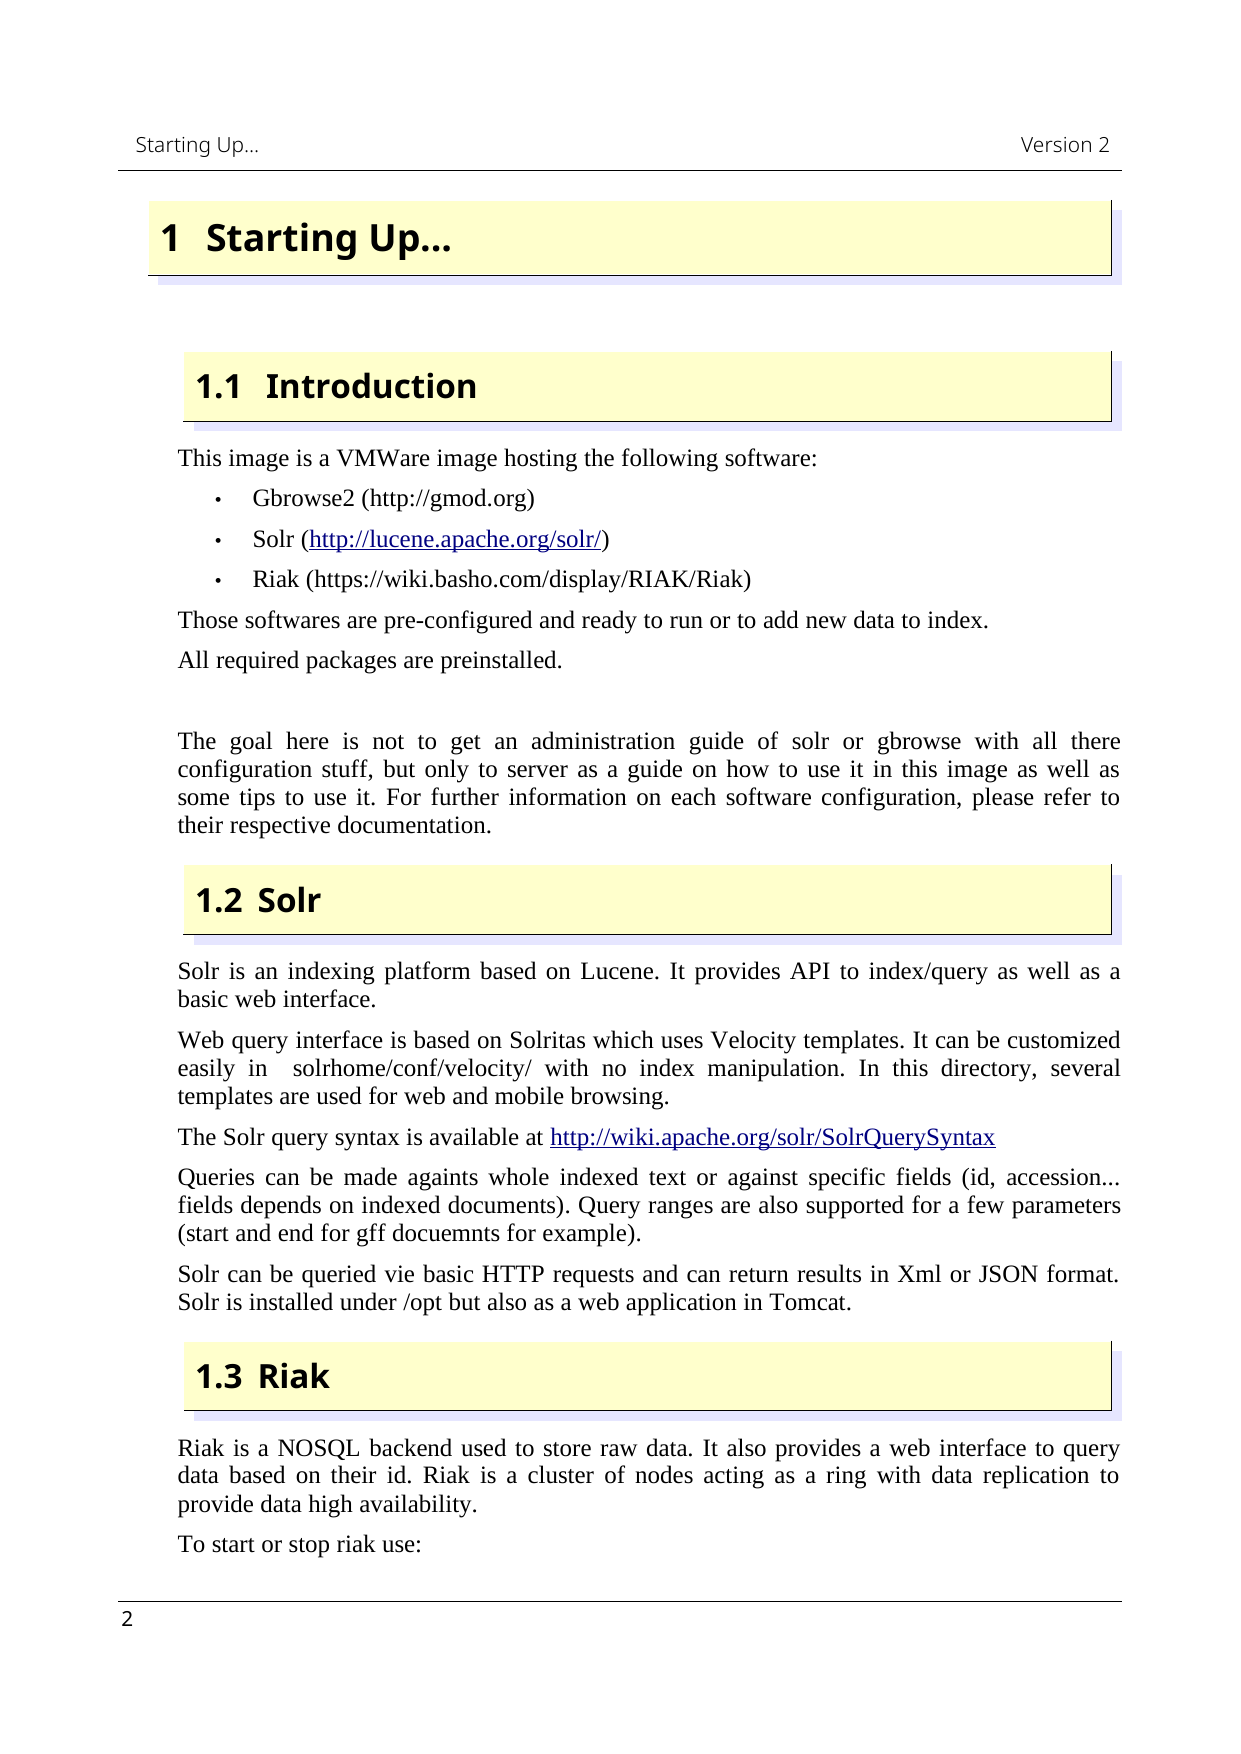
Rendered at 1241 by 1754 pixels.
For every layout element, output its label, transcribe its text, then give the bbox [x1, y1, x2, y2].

text To start or stop riak use: [177, 1530, 1122, 1558]
text Solr can be queried vie basic HTTP requests and can return results in Xml or JSON format. Solr is installed under /opt but also as a web application in Tomcat. [177, 1259, 1122, 1316]
text Those softwares are pre-configured and ready to run or to add new data to index. [177, 606, 1122, 634]
subtitle Introduction [184, 352, 1111, 421]
subtitle Riak [184, 1342, 1111, 1410]
subtitle Solr [184, 865, 1111, 934]
text All required packages are preinstalled. [177, 646, 1122, 674]
text This image is a VMWare image hosting the following software: [177, 444, 1122, 472]
list Gbrowse2 (http://gmod.org) [215, 484, 1122, 512]
text Solr is an indexing platform based on Lucene. It provides API to index/query as well as a basic web interface. [177, 957, 1122, 1013]
text Riak is a NOSQL backend used to store raw data. It also provides a web interface to query data based on their id. Riak is a cluster of nodes acting as a ring with data replication to provide data high availability. [177, 1433, 1122, 1517]
subtitle Starting Up... [149, 201, 1111, 274]
text The goal here is not to get an administration guide of solr or gbrowse with all there configuration stuff, but only to server as a guide on how to use it in this image as well as some tips to use it. For further information on each software configuration, please refer to their respective documentation. [177, 727, 1122, 839]
text The Solr query syntax is available at http://wiki.apache.org/solr/SolrQuerySyntax [177, 1122, 1122, 1150]
list Solr (http://lucene.apache.org/solr/) [215, 525, 1122, 553]
list Riak (https://wiki.basho.com/display/RIAK/Riak) [215, 565, 1122, 593]
text Web query interface is based on Solritas which uses Velocity templates. It can be customized easily in solrhome/conf/velocity/ with no index manipulation. In this directory, several templates are used for web and mobile browsing. [177, 1026, 1122, 1110]
text Queries can be made againts whole indexed text or against specific fields (id, accession... fields depends on indexed documents). Query ranges are also supported for a few parameters (start and end for gff docuemnts for example). [177, 1163, 1122, 1247]
